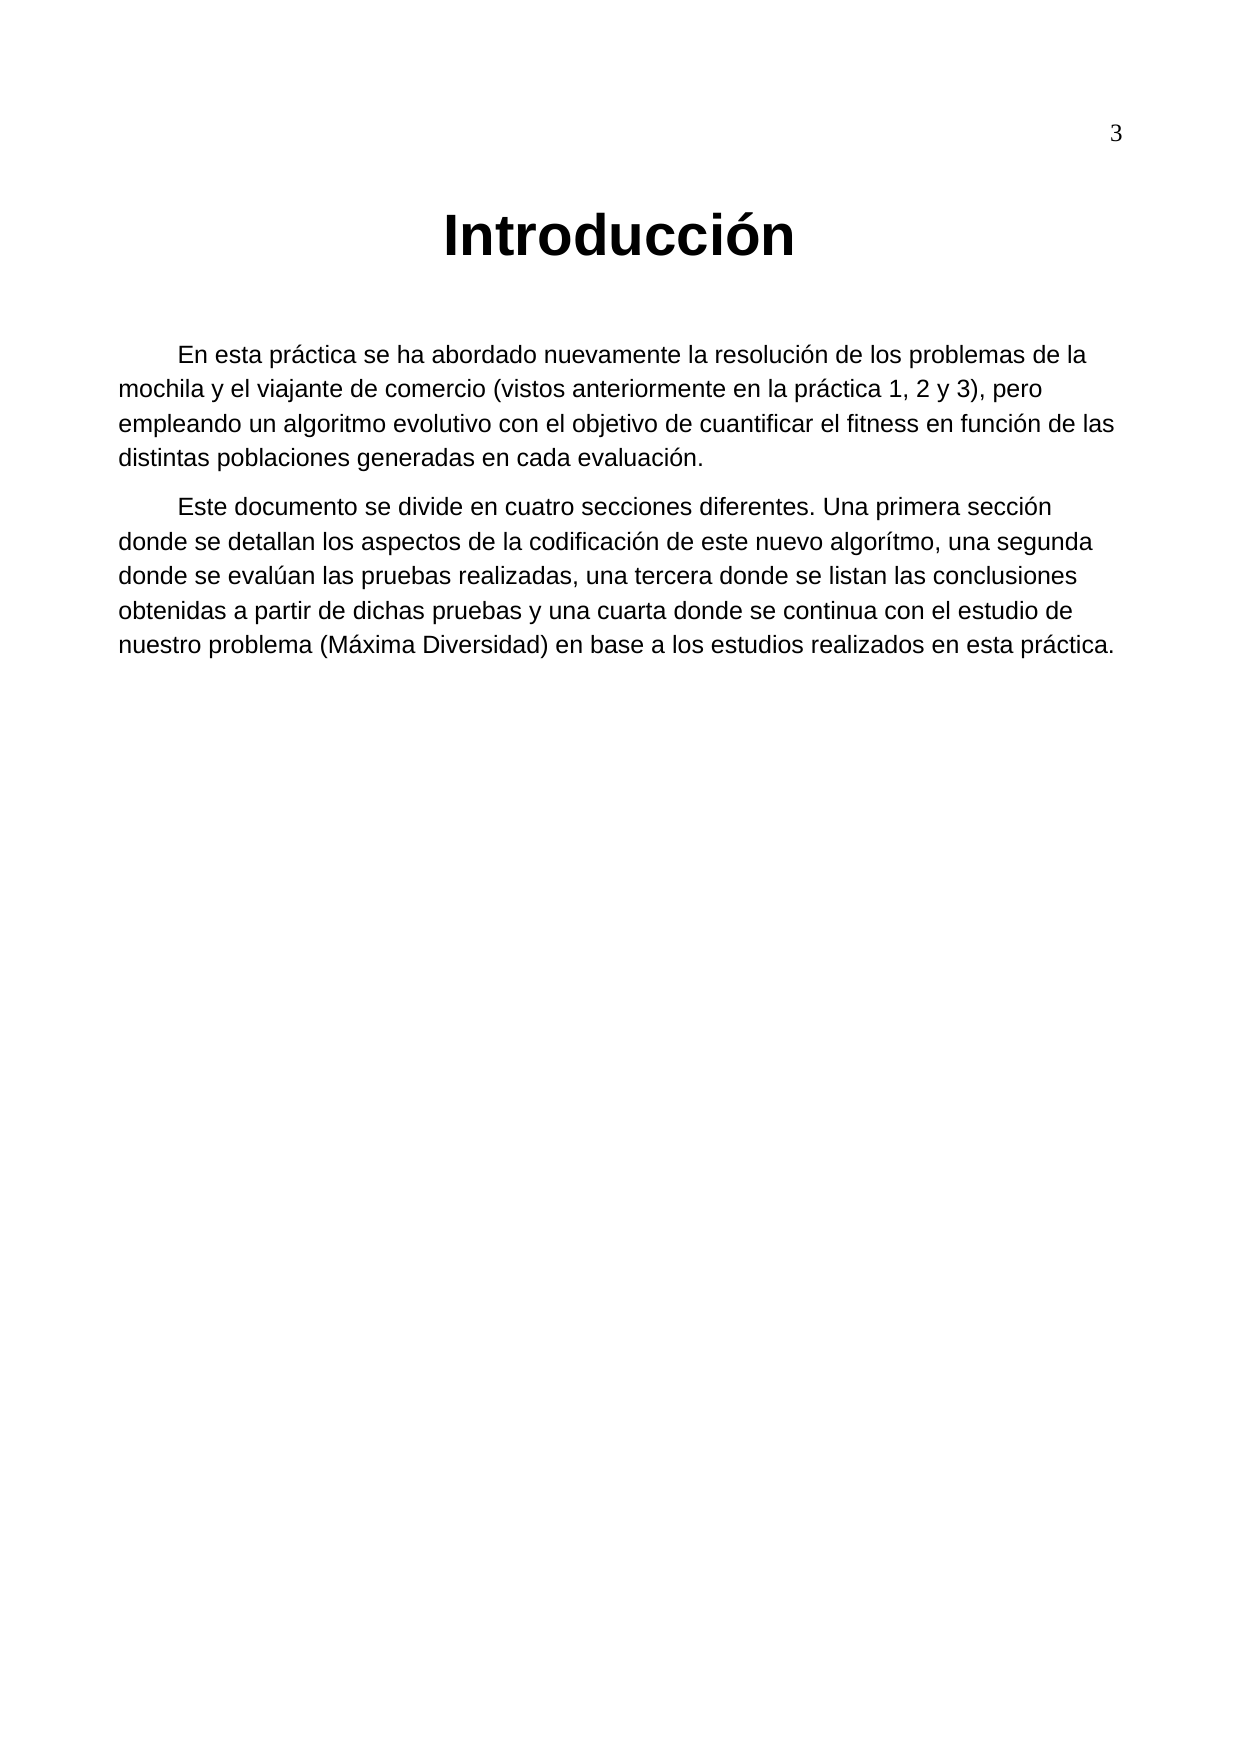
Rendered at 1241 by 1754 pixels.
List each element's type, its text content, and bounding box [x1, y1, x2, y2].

text Este documento se divide en cuatro secciones diferentes. Una primera sección donde se detallan los aspectos de la codificación de este nuevo algorítmo, una segunda donde se evalúan las pruebas realizadas, una tercera donde se listan las conclusiones obtenidas a partir de dichas pruebas y una cuarta donde se continua con el estudio de nuestro problema (Máxima Diversidad) en base a los estudios realizados en esta práctica. [118, 492, 1122, 659]
title Introducción [118, 201, 1122, 268]
text En esta práctica se ha abordado nuevamente la resolución de los problemas de la mochila y el viajante de comercio (vistos anteriormente en la práctica 1, 2 y 3), pero empleando un algoritmo evolutivo con el objetivo de cuantificar el fitness en función de las distintas poblaciones generadas en cada evaluación. [118, 340, 1122, 472]
